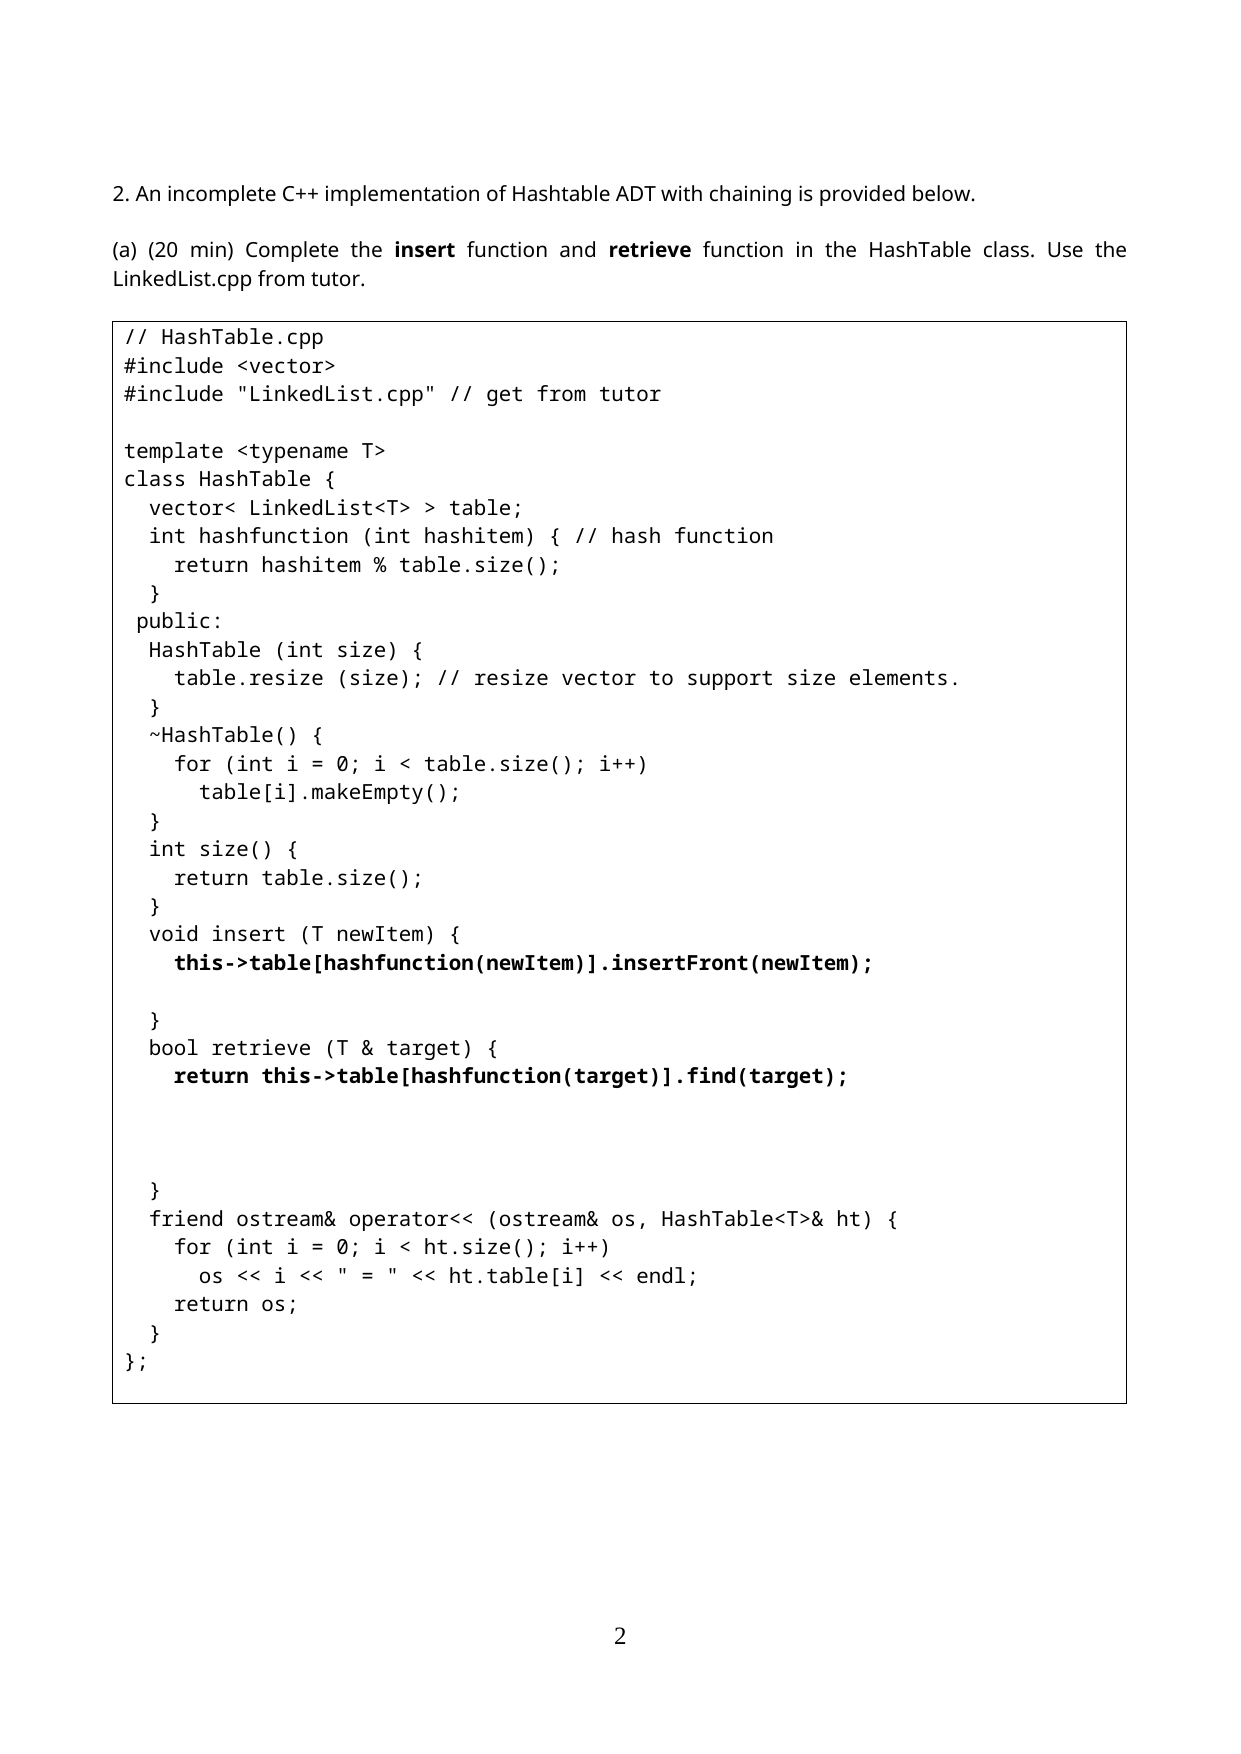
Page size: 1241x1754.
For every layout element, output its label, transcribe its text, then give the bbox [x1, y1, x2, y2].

list 2. An incomplete C++ implementation of Hashtable ADT with chaining is provided below. [112, 179, 1128, 207]
list (a) (20 min) Complete the insert function and retrieve function in the HashTable class. Use the LinkedList.cpp from tutor. [112, 207, 1128, 292]
table_header // HashTable.cpp #include <vector> #include "LinkedList.cpp" // get from tutor template <typename T> class HashTable { vector< LinkedList<T> > table; int hashfunction (int hashitem) { // hash function return hashitem % table.size(); } public: HashTable (int size) { table.resize (size); // resize vector to support size elements. } ~HashTable() { for (int i = 0; i < table.size(); i++) table[i].makeEmpty(); } int size() { return table.size(); } void insert (T newItem) { this->table[hashfunction(newItem)].insertFront(newItem); } bool retrieve (T & target) { return this->table[hashfunction(target)].find(target); } friend ostream& operator<< (ostream& os, HashTable<T>& ht) { for (int i = 0; i < ht.size(); i++) os << i << " = " << ht.table[i] << endl; return os; } }; [113, 322, 1126, 1403]
